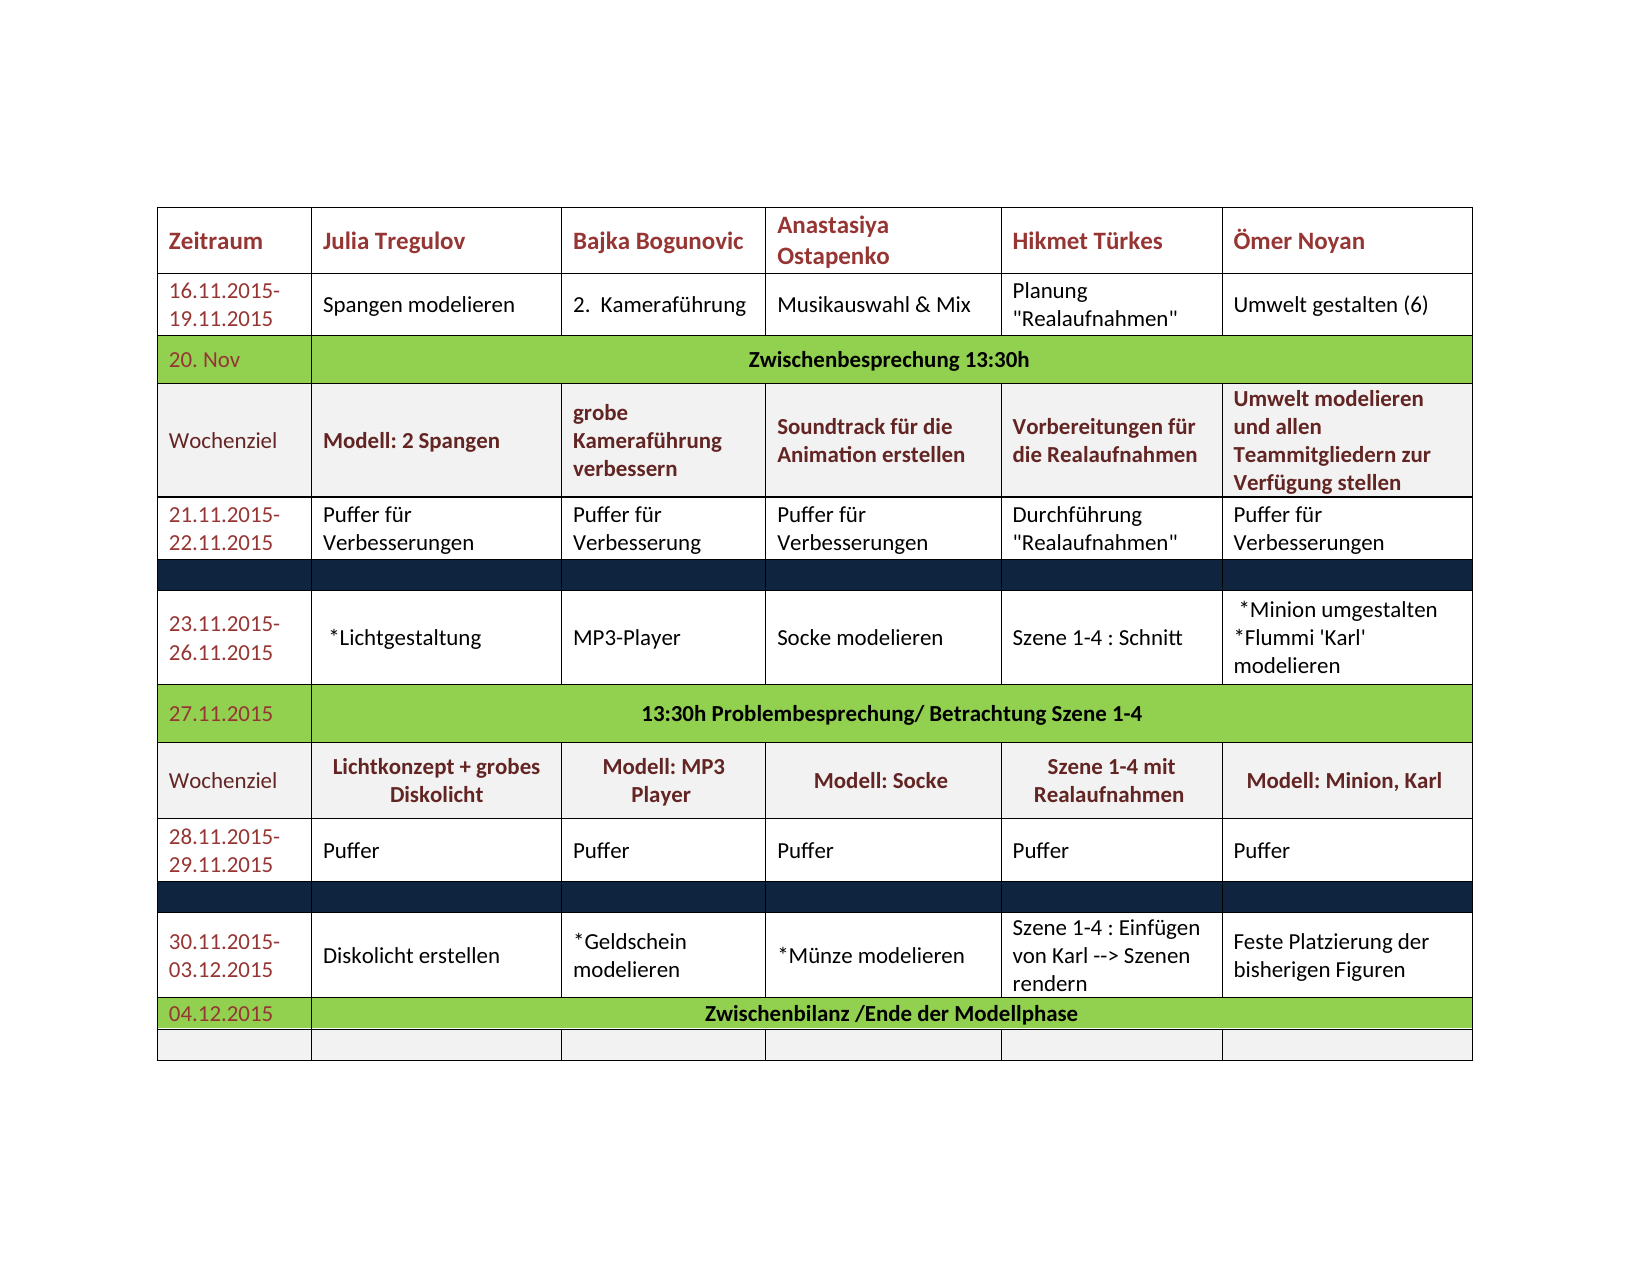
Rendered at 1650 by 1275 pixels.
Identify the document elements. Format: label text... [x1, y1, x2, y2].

table_cell [312, 560, 561, 590]
table_cell Zwischenbesprechung 13:30h [312, 336, 1472, 383]
table_cell Puffer für Verbesserungen [766, 498, 1001, 559]
table_cell Szene 1-4 : Schnitt [1002, 591, 1222, 684]
table_cell 27.11.2015 [158, 685, 311, 742]
table_header Julia Tregulov [312, 208, 561, 272]
table_cell Puffer [562, 819, 765, 881]
table_cell [1002, 560, 1222, 590]
table_cell [766, 882, 1001, 912]
table_cell [312, 1030, 561, 1060]
table_cell Spangen modelieren [312, 274, 561, 335]
table_cell Planung "Realaufnahmen" [1002, 274, 1222, 335]
table_cell Puffer [1002, 819, 1222, 881]
table_cell [1002, 1030, 1222, 1060]
table_cell 13:30h Problembesprechung/ Betrachtung Szene 1-4 [312, 685, 1472, 742]
table_cell *Münze modelieren [766, 913, 1001, 997]
table_cell Puffer [1223, 819, 1472, 881]
table_cell Musikauswahl & Mix [766, 274, 1001, 335]
table_header Hikmet Türkes [1002, 208, 1222, 272]
table_cell [158, 560, 311, 590]
table_cell Diskolicht erstellen [312, 913, 561, 997]
table_cell [1223, 560, 1472, 590]
table_cell Modell: Minion, Karl [1223, 743, 1472, 818]
table_cell Wochenziel [158, 384, 311, 496]
table_cell Soundtrack für die Animation erstellen [766, 384, 1001, 496]
table_header Ömer Noyan [1223, 208, 1472, 272]
table_cell Modell: 2 Spangen [312, 384, 561, 496]
table_cell 23.11.2015-26.11.2015 [158, 591, 311, 684]
table_cell Szene 1-4 : Einfügen von Karl --> Szenen rendern [1002, 913, 1222, 997]
table_cell Umwelt modelieren und allen Teammitgliedern zur Verfügung stellen [1223, 384, 1472, 496]
table_cell Feste Platzierung der bisherigen Figuren [1223, 913, 1472, 997]
table_cell Puffer für Verbesserungen [312, 498, 561, 559]
table_cell 2. Kameraführung [562, 274, 765, 335]
table_cell 16.11.2015-19.11.2015 [158, 274, 311, 335]
table_cell Szene 1-4 mit Realaufnahmen [1002, 743, 1222, 818]
table_cell Wochenziel [158, 743, 311, 818]
table_cell Zwischenbilanz /Ende der Modellphase [312, 998, 1472, 1028]
table_cell Puffer für Verbesserungen [1223, 498, 1472, 559]
table_cell [562, 882, 765, 912]
table_cell [766, 1030, 1001, 1060]
table_cell *Lichtgestaltung [312, 591, 561, 684]
table_header Anastasiya Ostapenko [766, 208, 1001, 272]
table_header Zeitraum [158, 208, 311, 272]
table_cell 30.11.2015-03.12.2015 [158, 913, 311, 997]
table_cell [562, 1030, 765, 1060]
table_cell *Minion umgestalten *Flummi 'Karl' modelieren [1223, 591, 1472, 684]
table_cell MP3-Player [562, 591, 765, 684]
table_cell 04.12.2015 [158, 998, 311, 1028]
table_cell [158, 882, 311, 912]
table_cell Puffer für Verbesserung [562, 498, 765, 559]
table_cell [1223, 1030, 1472, 1060]
table_cell [1223, 882, 1472, 912]
table_cell Puffer [312, 819, 561, 881]
table_cell 28.11.2015-29.11.2015 [158, 819, 311, 881]
table_cell Durchführung "Realaufnahmen" [1002, 498, 1222, 559]
table_cell Umwelt gestalten (6) [1223, 274, 1472, 335]
table_cell [562, 560, 765, 590]
table_cell [158, 1030, 311, 1060]
table_header Bajka Bogunovic [562, 208, 765, 272]
table_cell Vorbereitungen für die Realaufnahmen [1002, 384, 1222, 496]
table_cell Socke modelieren [766, 591, 1001, 684]
table_cell [312, 882, 561, 912]
table_cell Puffer [766, 819, 1001, 881]
table_cell Lichtkonzept + grobes Diskolicht [312, 743, 561, 818]
table_cell Modell: Socke [766, 743, 1001, 818]
table_cell Modell: MP3 Player [562, 743, 765, 818]
table_cell *Geldschein modelieren [562, 913, 765, 997]
table_cell 21.11.2015-22.11.2015 [158, 498, 311, 559]
table_cell [766, 560, 1001, 590]
table_cell 20. Nov [158, 336, 311, 383]
table_cell grobe Kameraführung verbessern [562, 384, 765, 496]
table_cell [1002, 882, 1222, 912]
